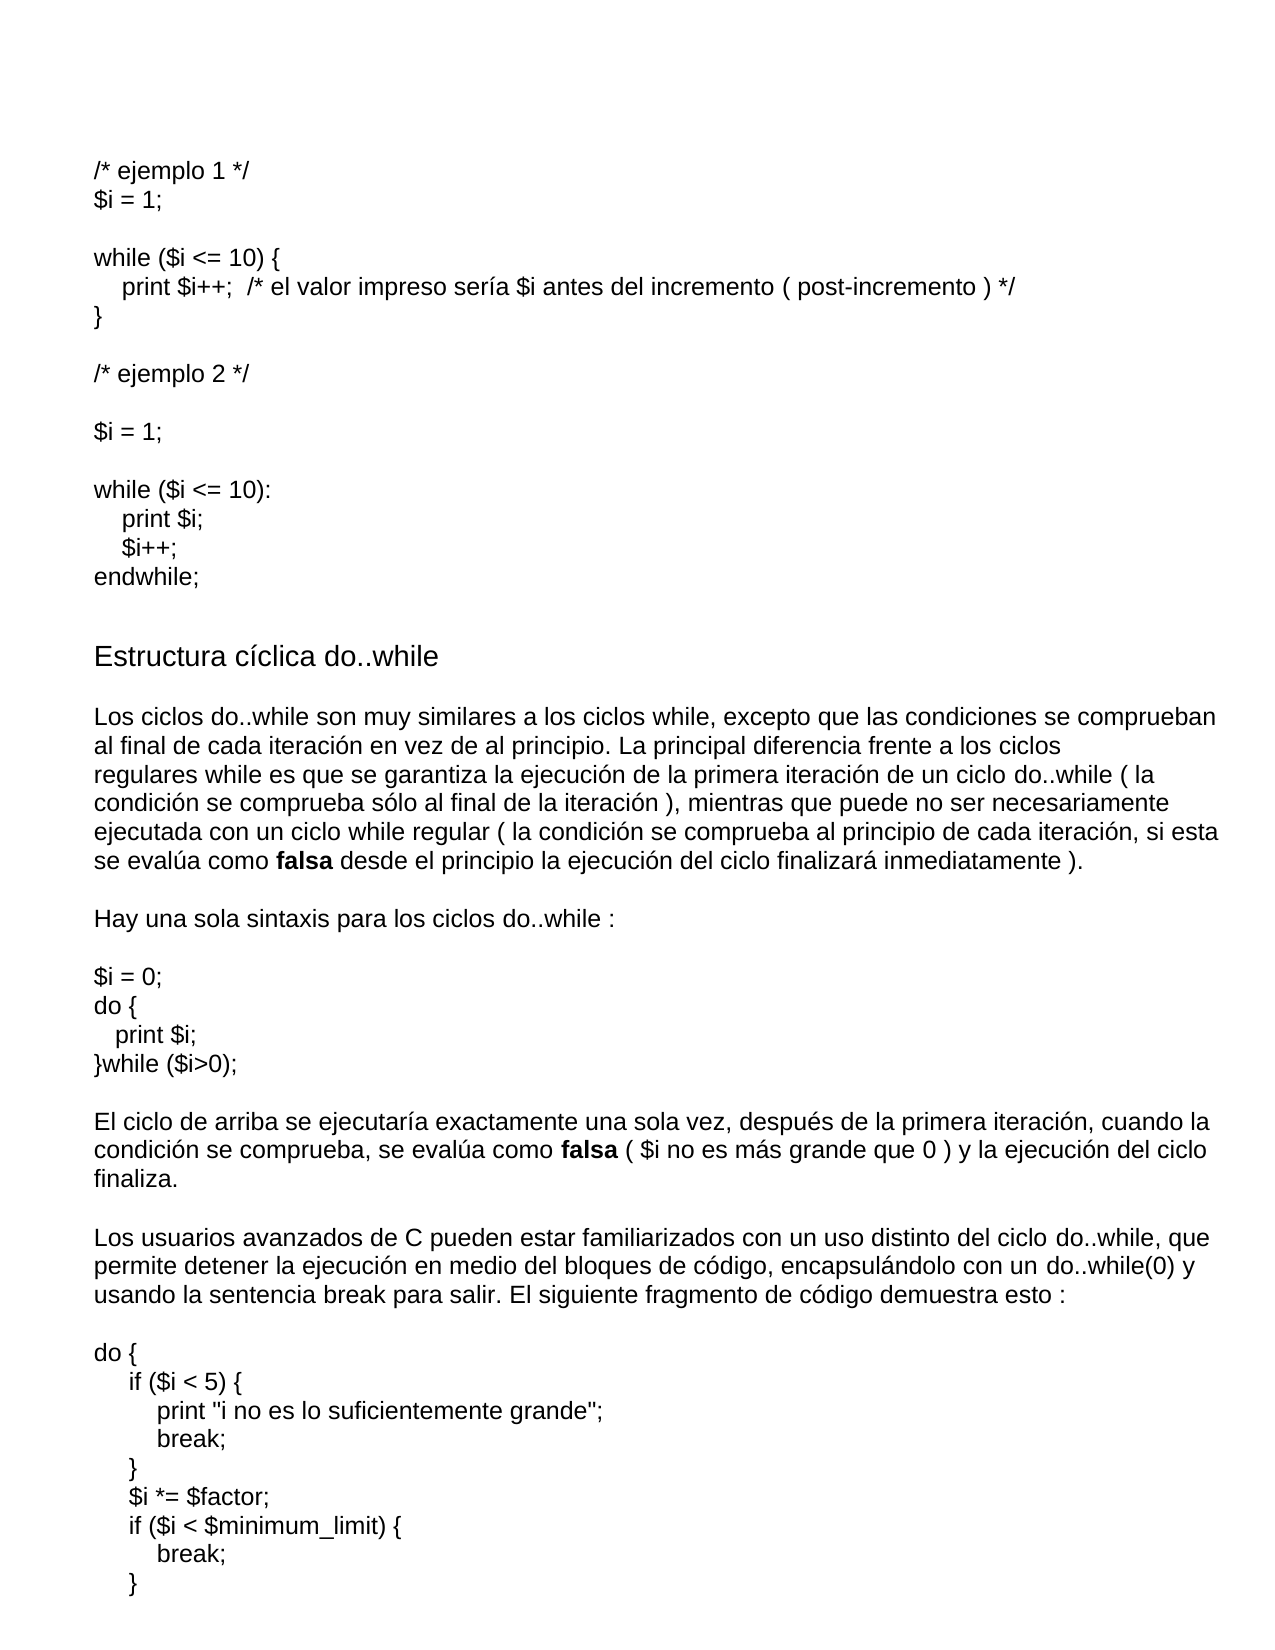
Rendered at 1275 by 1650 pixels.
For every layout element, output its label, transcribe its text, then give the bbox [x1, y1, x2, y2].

text Los ciclos do..while son muy similares a los ciclos while, excepto que las condiciones se comprueban al final de cada iteración en vez de al principio. La principal diferencia frente a los ciclos regulares while es que se garantiza la ejecución de la primera iteración de un ciclo do..while ( la condición se comprueba sólo al final de la iteración ), mientras que puede no ser necesariamente ejecutada con un ciclo while regular ( la condición se comprueba al principio de cada iteración, si esta se evalúa como falsa desde el principio la ejecución del ciclo finalizará inmediatamente ). [94, 702, 1239, 874]
text print $i++; /* el valor impreso sería $i antes del incremento ( post-incremento ) */ [94, 272, 1239, 301]
subtitle Estructura cíclica do..while [94, 620, 1239, 673]
text } [94, 301, 1239, 329]
text endwhile; [94, 562, 1239, 590]
text if ($i < $minimum_limit) { [94, 1511, 1239, 1539]
text $i = 0; [94, 962, 1239, 991]
text do { [94, 1338, 1239, 1367]
text Los usuarios avanzados de C pueden estar familiarizados con un uso distinto del ciclo do..while, que permite detener la ejecución en medio del bloques de código, encapsulándolo con un do..while(0) y usando la sentencia break para salir. El siguiente fragmento de código demuestra esto : [94, 1222, 1239, 1309]
text $i++; [94, 533, 1239, 562]
text $i = 1; [94, 185, 1239, 214]
text Hay una sola sintaxis para los ciclos do..while : [94, 904, 1239, 933]
text }while ($i>0); [94, 1048, 1239, 1077]
text if ($i < 5) { [94, 1367, 1239, 1396]
text print "i no es lo suficientemente grande"; [94, 1396, 1239, 1424]
text break; [94, 1539, 1239, 1568]
text while ($i <= 10) { [94, 243, 1239, 272]
text break; [94, 1424, 1239, 1453]
text } [94, 1453, 1239, 1482]
text $i *= $factor; [94, 1482, 1239, 1511]
text /* ejemplo 1 */ [94, 156, 1239, 185]
text print $i; [94, 1020, 1239, 1048]
text $i = 1; [94, 417, 1239, 446]
text El ciclo de arriba se ejecutaría exactamente una sola vez, después de la primera iteración, cuando la condición se comprueba, se evalúa como falsa ( $i no es más grande que 0 ) y la ejecución del ciclo finaliza. [94, 1107, 1239, 1193]
text } [94, 1568, 1239, 1597]
text /* ejemplo 2 */ [94, 359, 1239, 388]
text do { [94, 991, 1239, 1020]
text print $i; [94, 504, 1239, 533]
text while ($i <= 10): [94, 475, 1239, 504]
